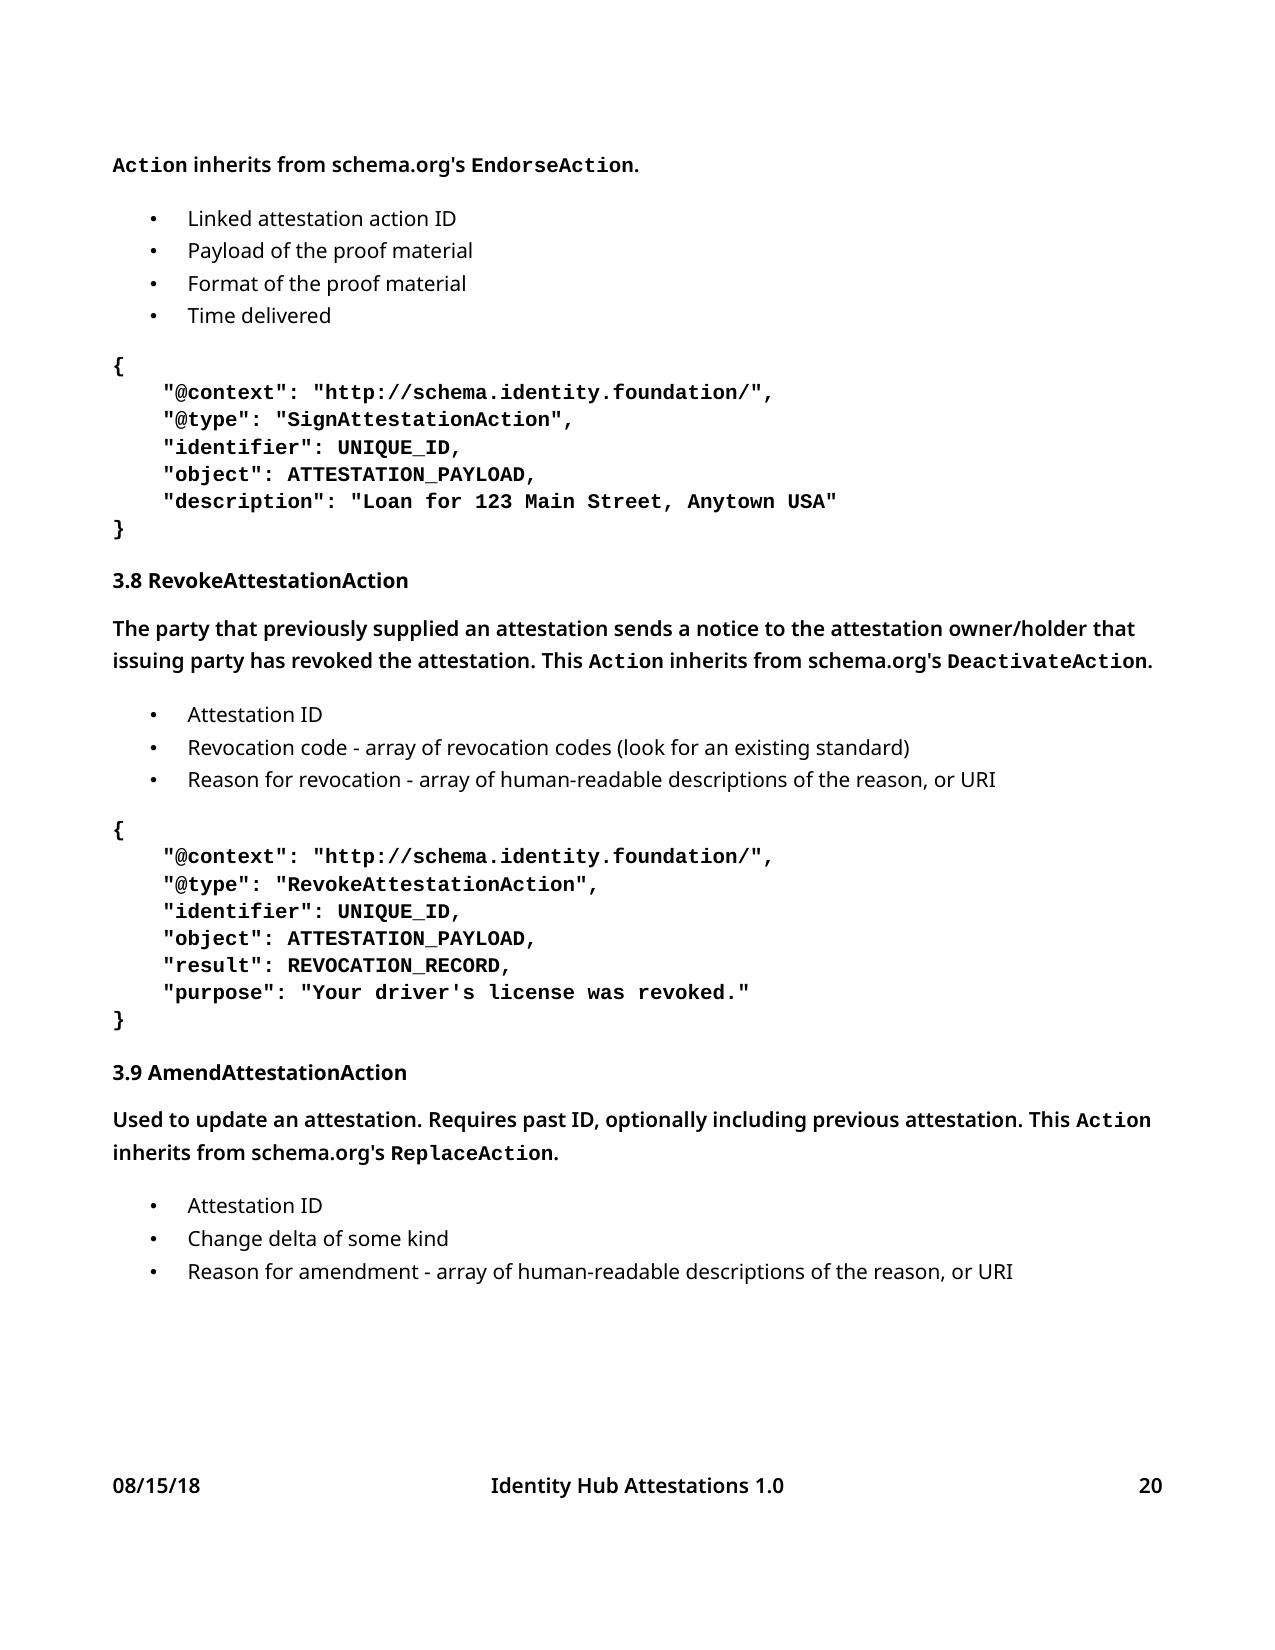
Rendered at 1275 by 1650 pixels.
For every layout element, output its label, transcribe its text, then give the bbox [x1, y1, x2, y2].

subtitle 3.8 RevokeAttestationAction [112, 566, 1162, 595]
text The party that previously supplied an attestation sends a notice to the attestation owner/holder that issuing party has revoked the attestation. This Action inherits from schema.org's DeactivateAction. [112, 614, 1162, 675]
text "identifier": UNIQUE_ID, [112, 901, 1162, 924]
text "@context": "http://schema.identity.foundation/", [112, 382, 1162, 406]
subtitle 3.9 AmendAttestationAction [112, 1058, 1162, 1086]
text "object": ATTESTATION_PAYLOAD, [112, 928, 1162, 952]
list Attestation ID [150, 1192, 1162, 1220]
text "@type": "SignAttestationAction", [112, 409, 1162, 433]
list Reason for revocation - array of human-readable descriptions of the reason, or URI [150, 766, 1162, 794]
text "purpose": "Your driver's license was revoked." [112, 982, 1162, 1006]
list Revocation code - array of revocation codes (look for an existing standard) [150, 733, 1162, 761]
list Time delivered [150, 301, 1162, 330]
text "object": ATTESTATION_PAYLOAD, [112, 464, 1162, 487]
text { [112, 819, 1162, 843]
text Action inherits from schema.org's EndorseAction. [112, 150, 1162, 178]
text { [112, 355, 1162, 379]
text } [112, 1009, 1162, 1033]
text "@context": "http://schema.identity.foundation/", [112, 846, 1162, 870]
list Change delta of some kind [150, 1224, 1162, 1253]
text "@type": "RevokeAttestationAction", [112, 873, 1162, 897]
list Attestation ID [150, 700, 1162, 729]
text Used to update an attestation. Requires past ID, optionally including previous attestation. This Action inherits from schema.org's ReplaceAction. [112, 1105, 1162, 1167]
list Payload of the proof material [150, 236, 1162, 265]
text "identifier": UNIQUE_ID, [112, 437, 1162, 460]
text } [112, 518, 1162, 542]
text "result": REVOCATION_RECORD, [112, 955, 1162, 979]
text "description": "Loan for 123 Main Street, Anytown USA" [112, 491, 1162, 515]
list Linked attestation action ID [150, 204, 1162, 232]
list Reason for amendment - array of human-readable descriptions of the reason, or URI [150, 1257, 1162, 1285]
list Format of the proof material [150, 269, 1162, 297]
